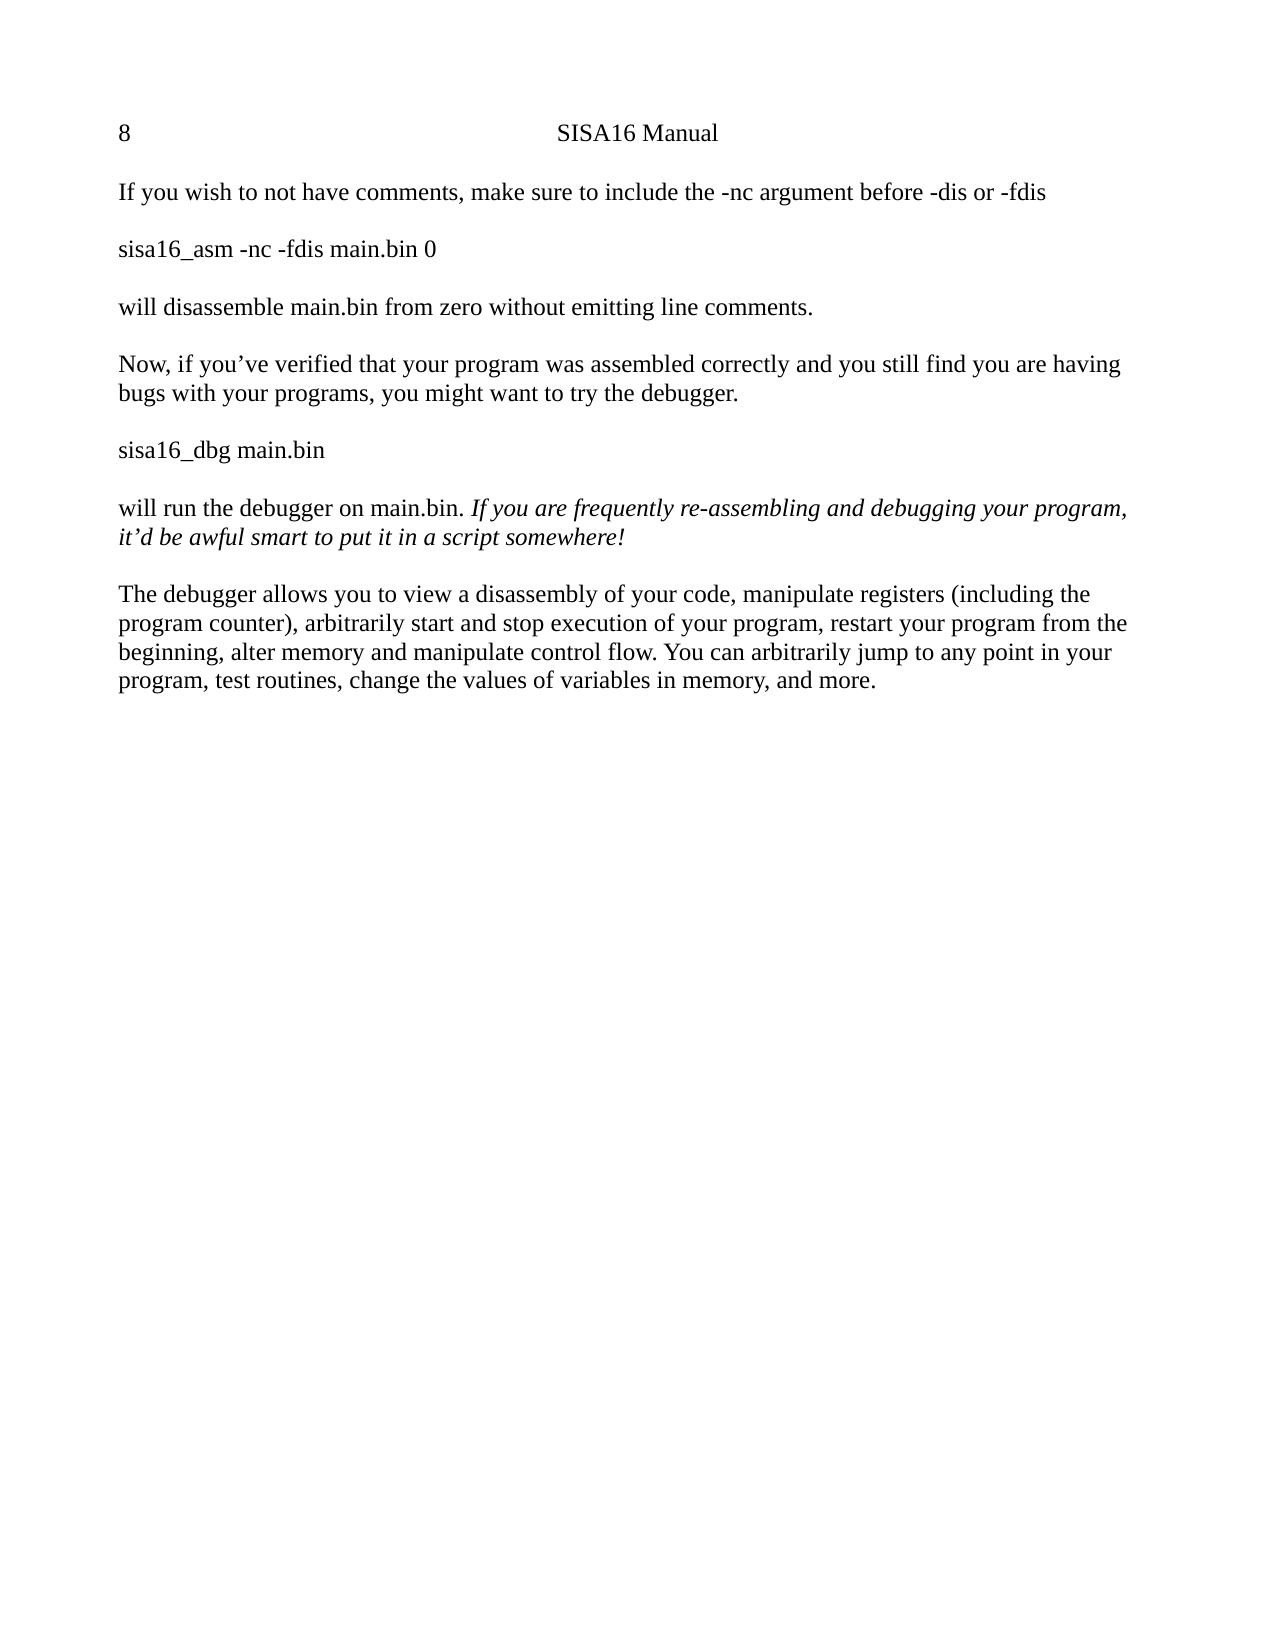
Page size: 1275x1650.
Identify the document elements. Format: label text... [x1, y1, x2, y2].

text sisa16_asm -nc -fdis main.bin 0 [118, 234, 1157, 263]
text Now, if you’ve verified that your program was assembled correctly and you still find you are having bugs with your programs, you might want to try the debugger. [118, 349, 1157, 407]
text will run the debugger on main.bin. If you are frequently re-assembling and debugging your program, it’d be awful smart to put it in a script somewhere! [118, 493, 1157, 551]
text sisa16_dbg main.bin [118, 436, 1157, 464]
text will disassemble main.bin from zero without emitting line comments. [118, 292, 1157, 321]
text The debugger allows you to view a disassembly of your code, manipulate registers (including the program counter), arbitrarily start and stop execution of your program, restart your program from the beginning, alter memory and manipulate control flow. You can arbitrarily jump to any point in your program, test routines, change the values of variables in memory, and more. [118, 579, 1157, 694]
text If you wish to not have comments, make sure to include the -nc argument before -dis or -fdis [118, 177, 1157, 234]
